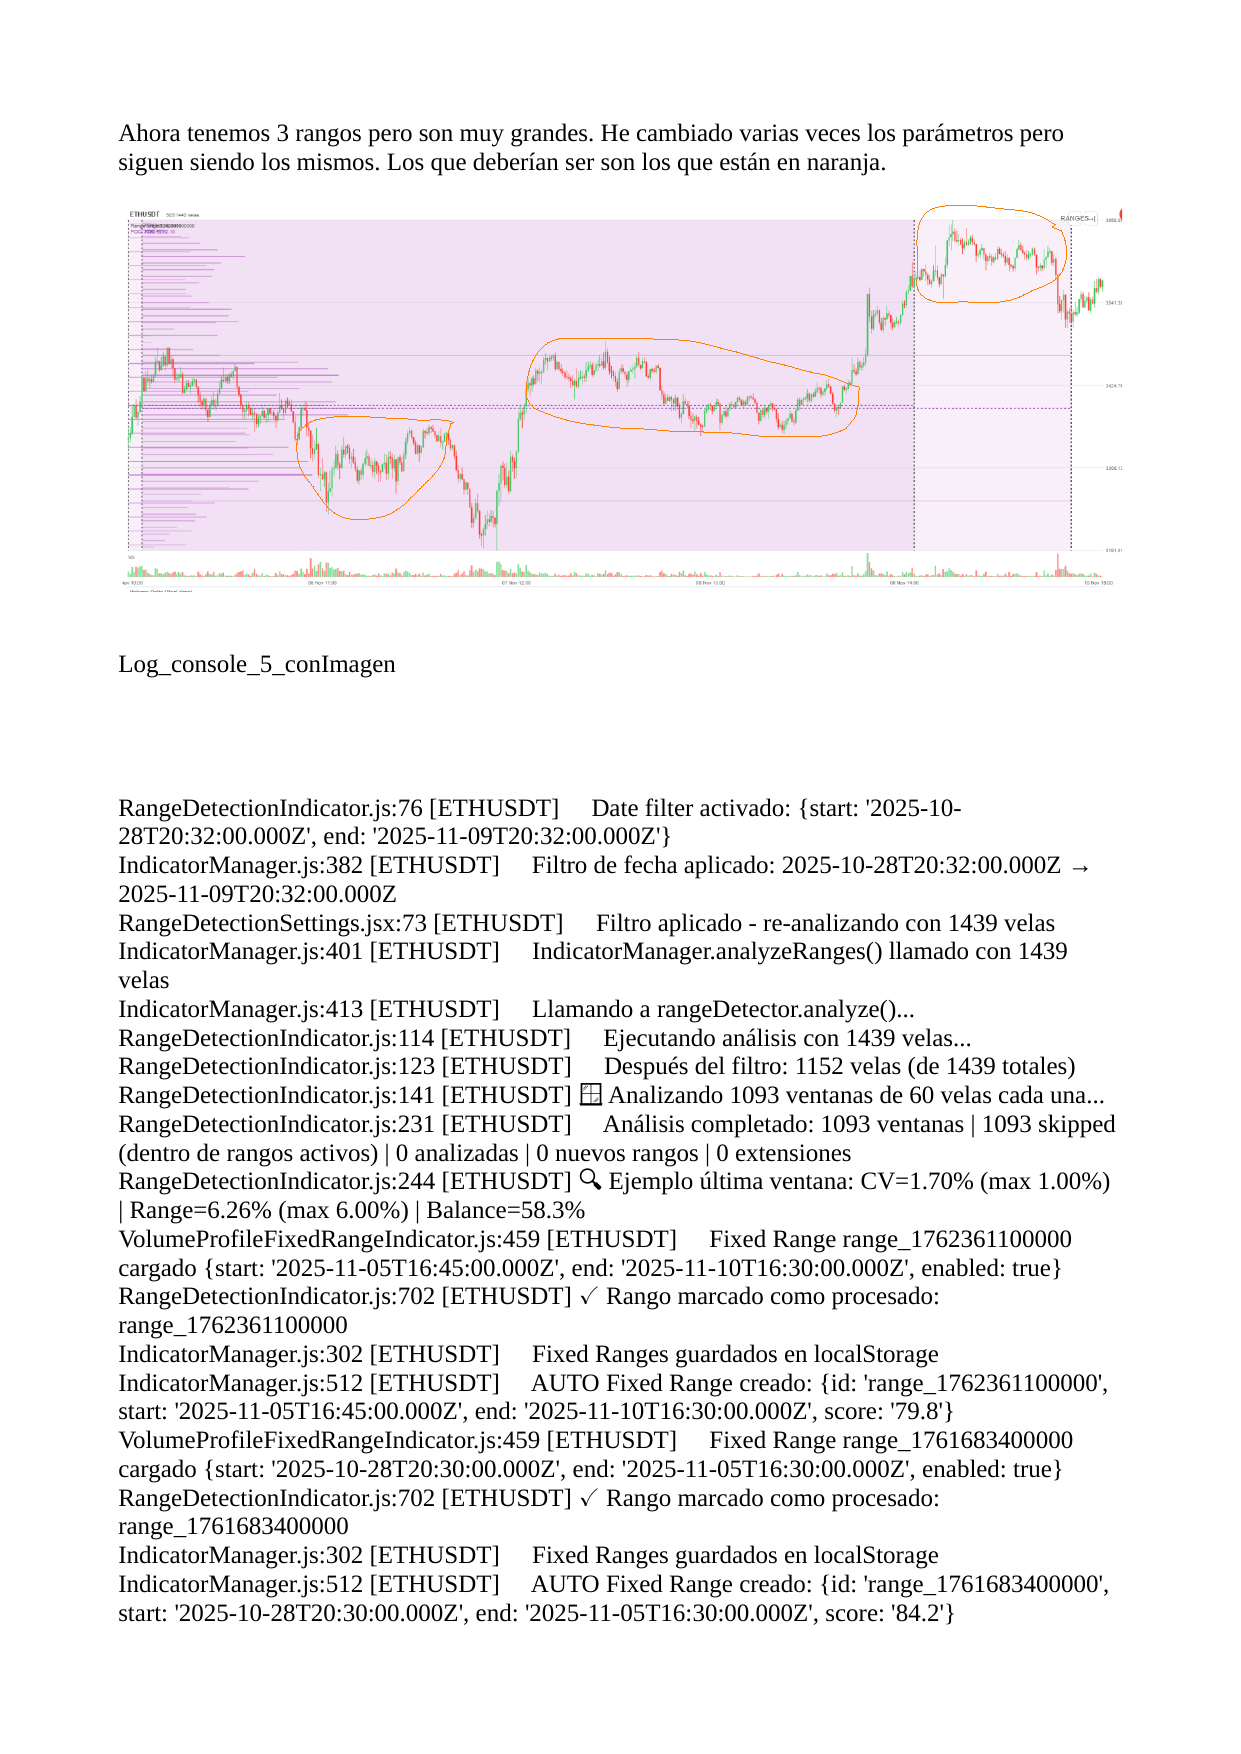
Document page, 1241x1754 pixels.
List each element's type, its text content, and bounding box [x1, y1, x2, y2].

text VolumeProfileFixedRangeIndicator.js:459 [ETHUSDT] ✅ Fixed Range range_1761683400000 cargado {start: '2025-10-28T20:30:00.000Z', end: '2025-11-05T16:30:00.000Z', enabled: true} [118, 1425, 1122, 1483]
text IndicatorManager.js:302 [ETHUSDT] 💾 Fixed Ranges guardados en localStorage [118, 1339, 1122, 1368]
text RangeDetectionSettings.jsx:73 [ETHUSDT] 🔄 Filtro aplicado - re-analizando con 1439 velas [118, 908, 1122, 936]
text RangeDetectionIndicator.js:231 [ETHUSDT] ✅ Análisis completado: 1093 ventanas | 1093 skipped (dentro de rangos activos) | 0 analizadas | 0 nuevos rangos | 0 extensiones [118, 1109, 1122, 1166]
text IndicatorManager.js:512 [ETHUSDT] ✨ AUTO Fixed Range creado: {id: 'range_1761683400000', start: '2025-10-28T20:30:00.000Z', end: '2025-11-05T16:30:00.000Z', score: '84.2'} [118, 1569, 1122, 1626]
text RangeDetectionIndicator.js:702 [ETHUSDT] ✓ Rango marcado como procesado: range_1762361100000 [118, 1281, 1122, 1339]
text IndicatorManager.js:302 [ETHUSDT] 💾 Fixed Ranges guardados en localStorage [118, 1540, 1122, 1569]
text IndicatorManager.js:413 [ETHUSDT] ✅ Llamando a rangeDetector.analyze()... [118, 994, 1122, 1023]
text IndicatorManager.js:401 [ETHUSDT] 🎯 IndicatorManager.analyzeRanges() llamado con 1439 velas [118, 936, 1122, 994]
text RangeDetectionIndicator.js:244 [ETHUSDT] 🔍 Ejemplo última ventana: CV=1.70% (max 1.00%) | Range=6.26% (max 6.00%) | Balance=58.3% [118, 1166, 1122, 1224]
text IndicatorManager.js:382 [ETHUSDT] 📅 Filtro de fecha aplicado: 2025-10-28T20:32:00.000Z → 2025-11-09T20:32:00.000Z [118, 850, 1122, 908]
text VolumeProfileFixedRangeIndicator.js:459 [ETHUSDT] ✅ Fixed Range range_1762361100000 cargado {start: '2025-11-05T16:45:00.000Z', end: '2025-11-10T16:30:00.000Z', enabled: true} [118, 1224, 1122, 1281]
text RangeDetectionIndicator.js:114 [ETHUSDT] 🔄 Ejecutando análisis con 1439 velas... [118, 1023, 1122, 1051]
text Ahora tenemos 3 rangos pero son muy grandes. He cambiado varias veces los parámetros pero siguen siendo los mismos. Los que deberían ser son los que están en naranja. [118, 118, 1122, 176]
text RangeDetectionIndicator.js:141 [ETHUSDT] 🪟 Analizando 1093 ventanas de 60 velas cada una... [118, 1080, 1122, 1109]
text RangeDetectionIndicator.js:123 [ETHUSDT] 📅 Después del filtro: 1152 velas (de 1439 totales) [118, 1051, 1122, 1080]
text IndicatorManager.js:512 [ETHUSDT] ✨ AUTO Fixed Range creado: {id: 'range_1762361100000', start: '2025-11-05T16:45:00.000Z', end: '2025-11-10T16:30:00.000Z', score: '79.8'} [118, 1368, 1122, 1425]
text RangeDetectionIndicator.js:702 [ETHUSDT] ✓ Rango marcado como procesado: range_1761683400000 [118, 1483, 1122, 1540]
text Log_console_5_conImagen [118, 649, 1122, 678]
picture [118, 204, 1123, 592]
text RangeDetectionIndicator.js:76 [ETHUSDT] 📅 Date filter activado: {start: '2025-10-28T20:32:00.000Z', end: '2025-11-09T20:32:00.000Z'} [118, 793, 1122, 850]
